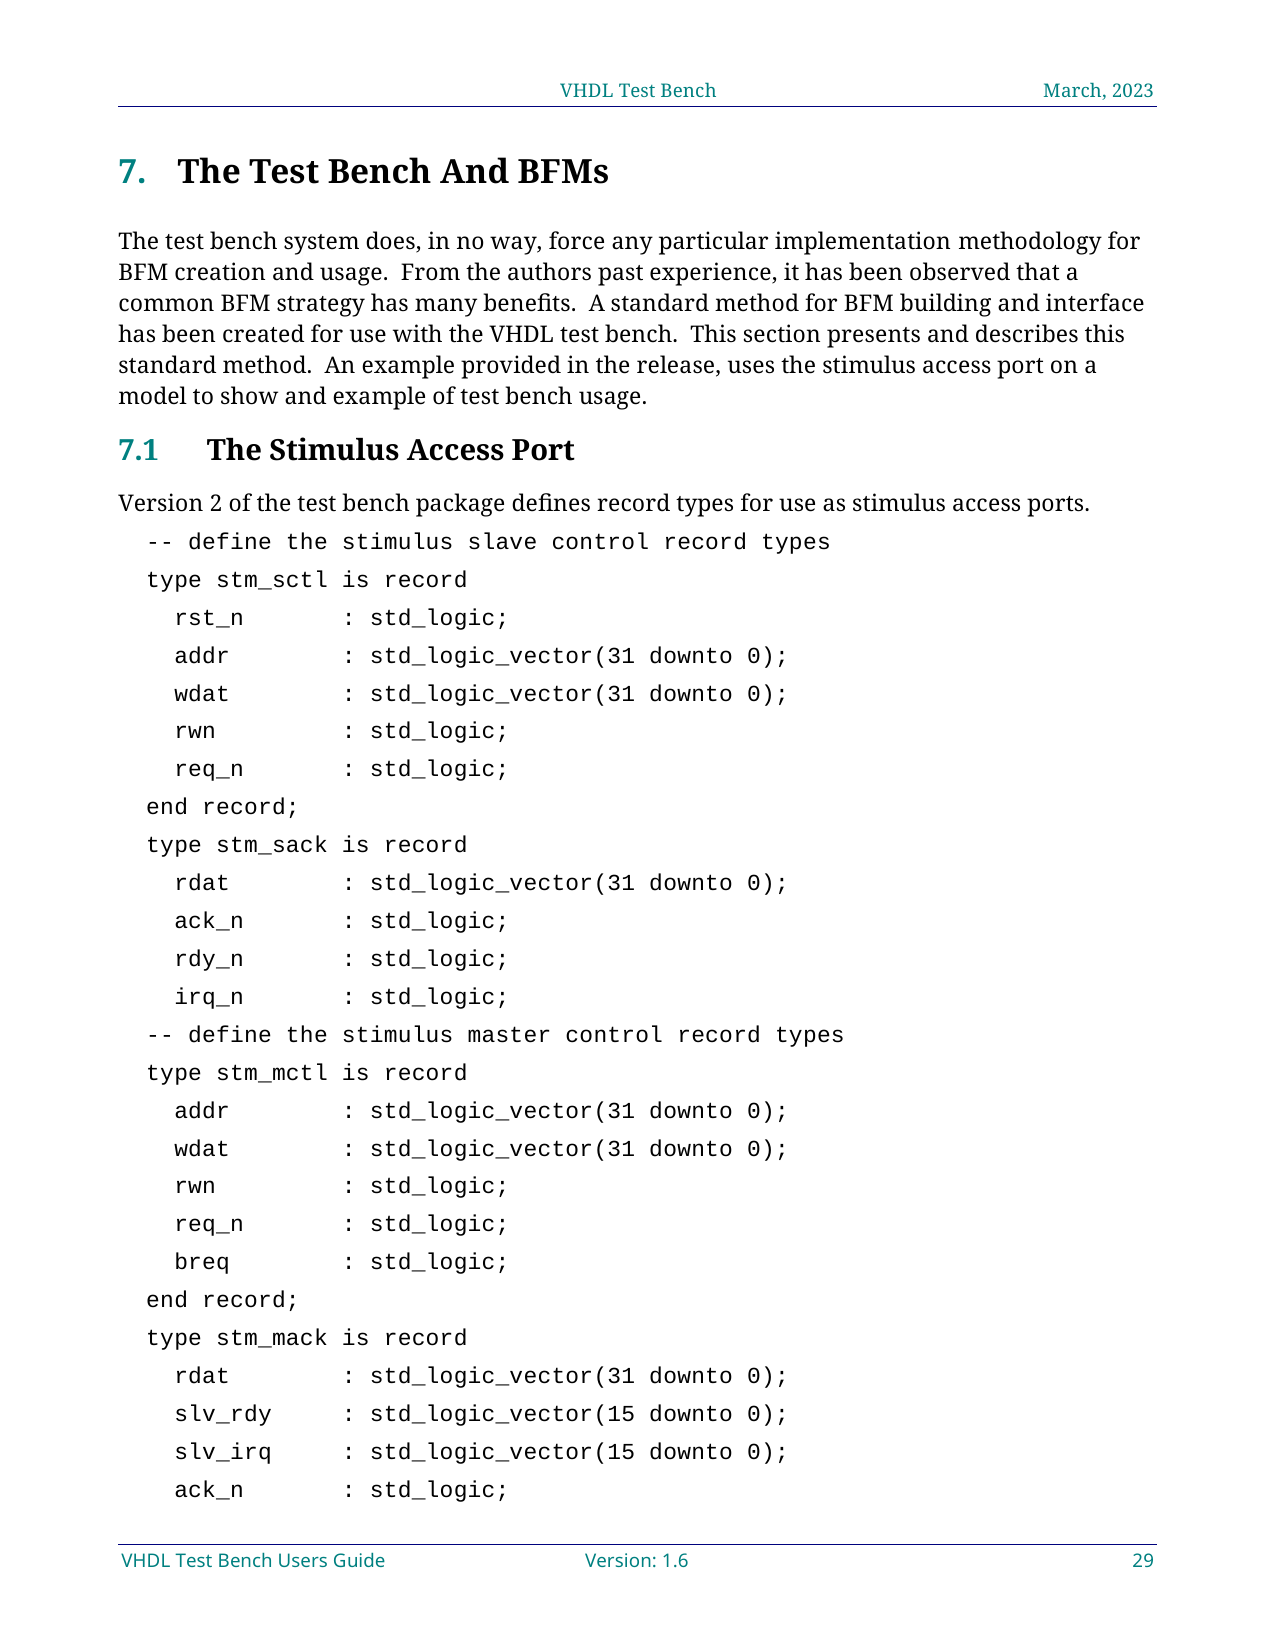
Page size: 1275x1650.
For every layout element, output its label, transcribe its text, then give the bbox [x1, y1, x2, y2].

subtitle The Stimulus Access Port [118, 429, 1157, 469]
text req_n : std_logic; [118, 758, 1157, 784]
text type stm_mack is record [118, 1327, 1157, 1353]
text wdat : std_logic_vector(31 downto 0); [118, 1137, 1157, 1163]
text end record; [118, 796, 1157, 822]
text rdy_n : std_logic; [118, 947, 1157, 973]
text ack_n : std_logic; [118, 1478, 1157, 1504]
text end record; [118, 1289, 1157, 1315]
text rwn : std_logic; [118, 1175, 1157, 1201]
text breq : std_logic; [118, 1251, 1157, 1277]
text addr : std_logic_vector(31 downto 0); [118, 1099, 1157, 1125]
text irq_n : std_logic; [118, 985, 1157, 1011]
text slv_rdy : std_logic_vector(15 downto 0); [118, 1402, 1157, 1428]
text ack_n : std_logic; [118, 909, 1157, 936]
text rdat : std_logic_vector(31 downto 0); [118, 1364, 1157, 1391]
text type stm_sack is record [118, 834, 1157, 860]
text req_n : std_logic; [118, 1213, 1157, 1239]
text -- define the stimulus slave control record types [118, 530, 1157, 556]
text rwn : std_logic; [118, 720, 1157, 746]
text Version 2 of the test bench package defines record types for use as stimulus access ports. [118, 487, 1157, 518]
text slv_irq : std_logic_vector(15 downto 0); [118, 1440, 1157, 1466]
text type stm_sctl is record [118, 568, 1157, 594]
text wdat : std_logic_vector(31 downto 0); [118, 682, 1157, 708]
text rdat : std_logic_vector(31 downto 0); [118, 872, 1157, 898]
subtitle The test Bench and BFMs [118, 148, 1157, 194]
text addr : std_logic_vector(31 downto 0); [118, 644, 1157, 670]
text rst_n : std_logic; [118, 606, 1157, 632]
text type stm_mctl is record [118, 1061, 1157, 1087]
text -- define the stimulus master control record types [118, 1023, 1157, 1049]
text The test bench system does, in no way, force any particular implementation methodology for BFM creation and usage. From the authors past experience, it has been observed that a common BFM strategy has many benefits. A standard method for BFM building and interface has been created for use with the VHDL test bench. This section presents and describes this standard method. An example provided in the release, uses the stimulus access port on a model to show and example of test bench usage. [118, 225, 1157, 411]
